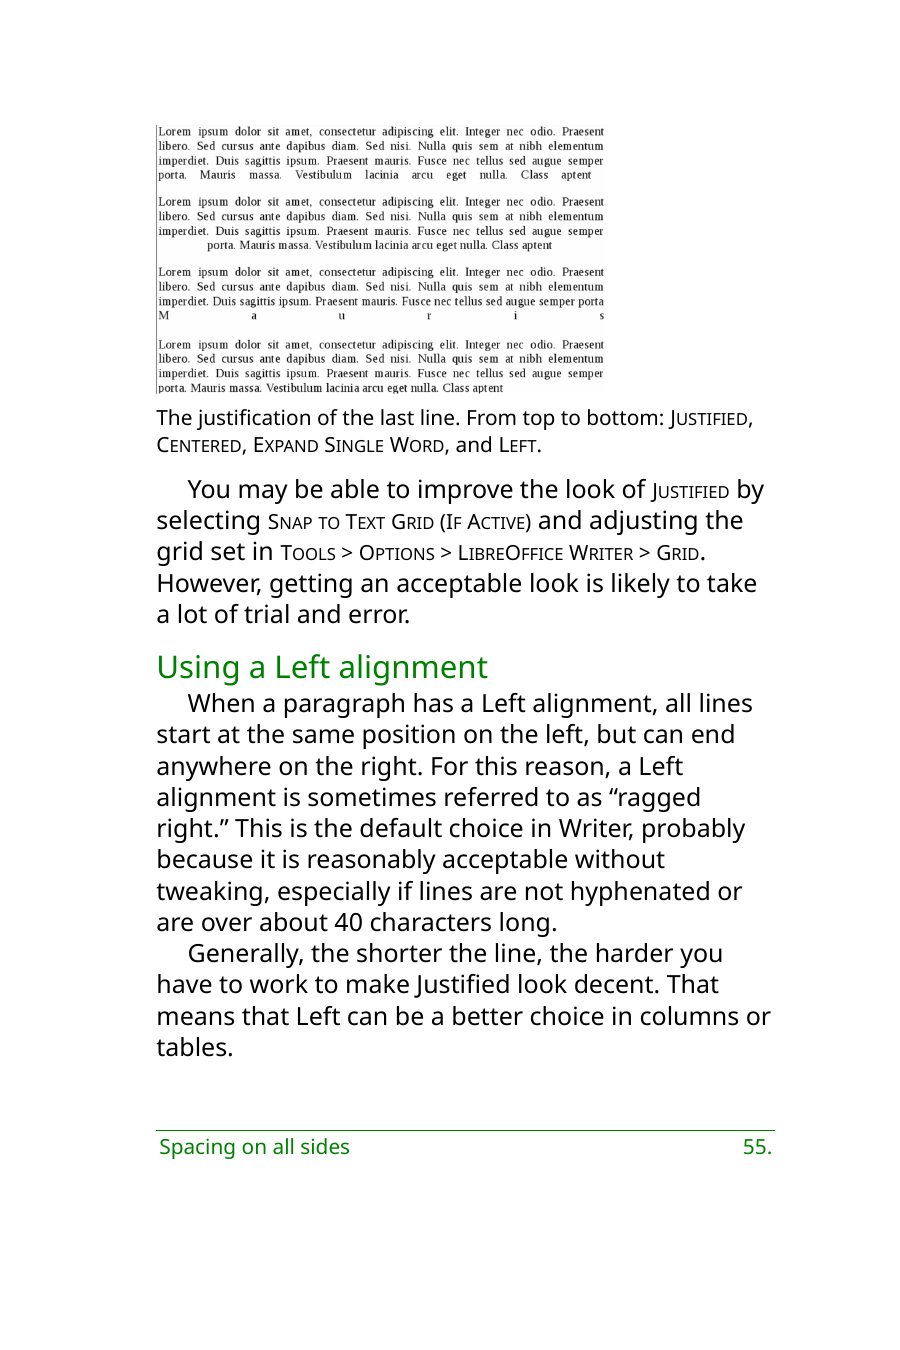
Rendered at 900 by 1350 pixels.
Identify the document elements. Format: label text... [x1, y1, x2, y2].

table_header [607, 125, 775, 393]
picture [156, 125, 607, 394]
subtitle Using a Left alignment [156, 645, 775, 688]
text Generally, the shorter the line, the harder you have to work to make Justified look decent. That means that Left can be a better choice in columns or tables. [156, 938, 775, 1063]
text You may be able to improve the look of Justified by selecting Snap to Text Grid (If Active) and adjusting the grid set in Tools > Options > LibreOffice Writer > Grid. However, getting an acceptable look is likely to take a lot of trial and error. [156, 473, 775, 629]
table_cell The justification of the last line. From top to bottom: Justified, Centered, Expand Single Word, and Left. [156, 396, 775, 458]
text When a paragraph has a Left alignment, all lines start at the same position on the left, but can end anywhere on the right. For this reason, a Left alignment is sometimes referred to as “ragged right.” This is the default choice in Writer, probably because it is reasonably acceptable without tweaking, especially if lines are not hyphenated or are over about 40 characters long. [156, 688, 775, 938]
